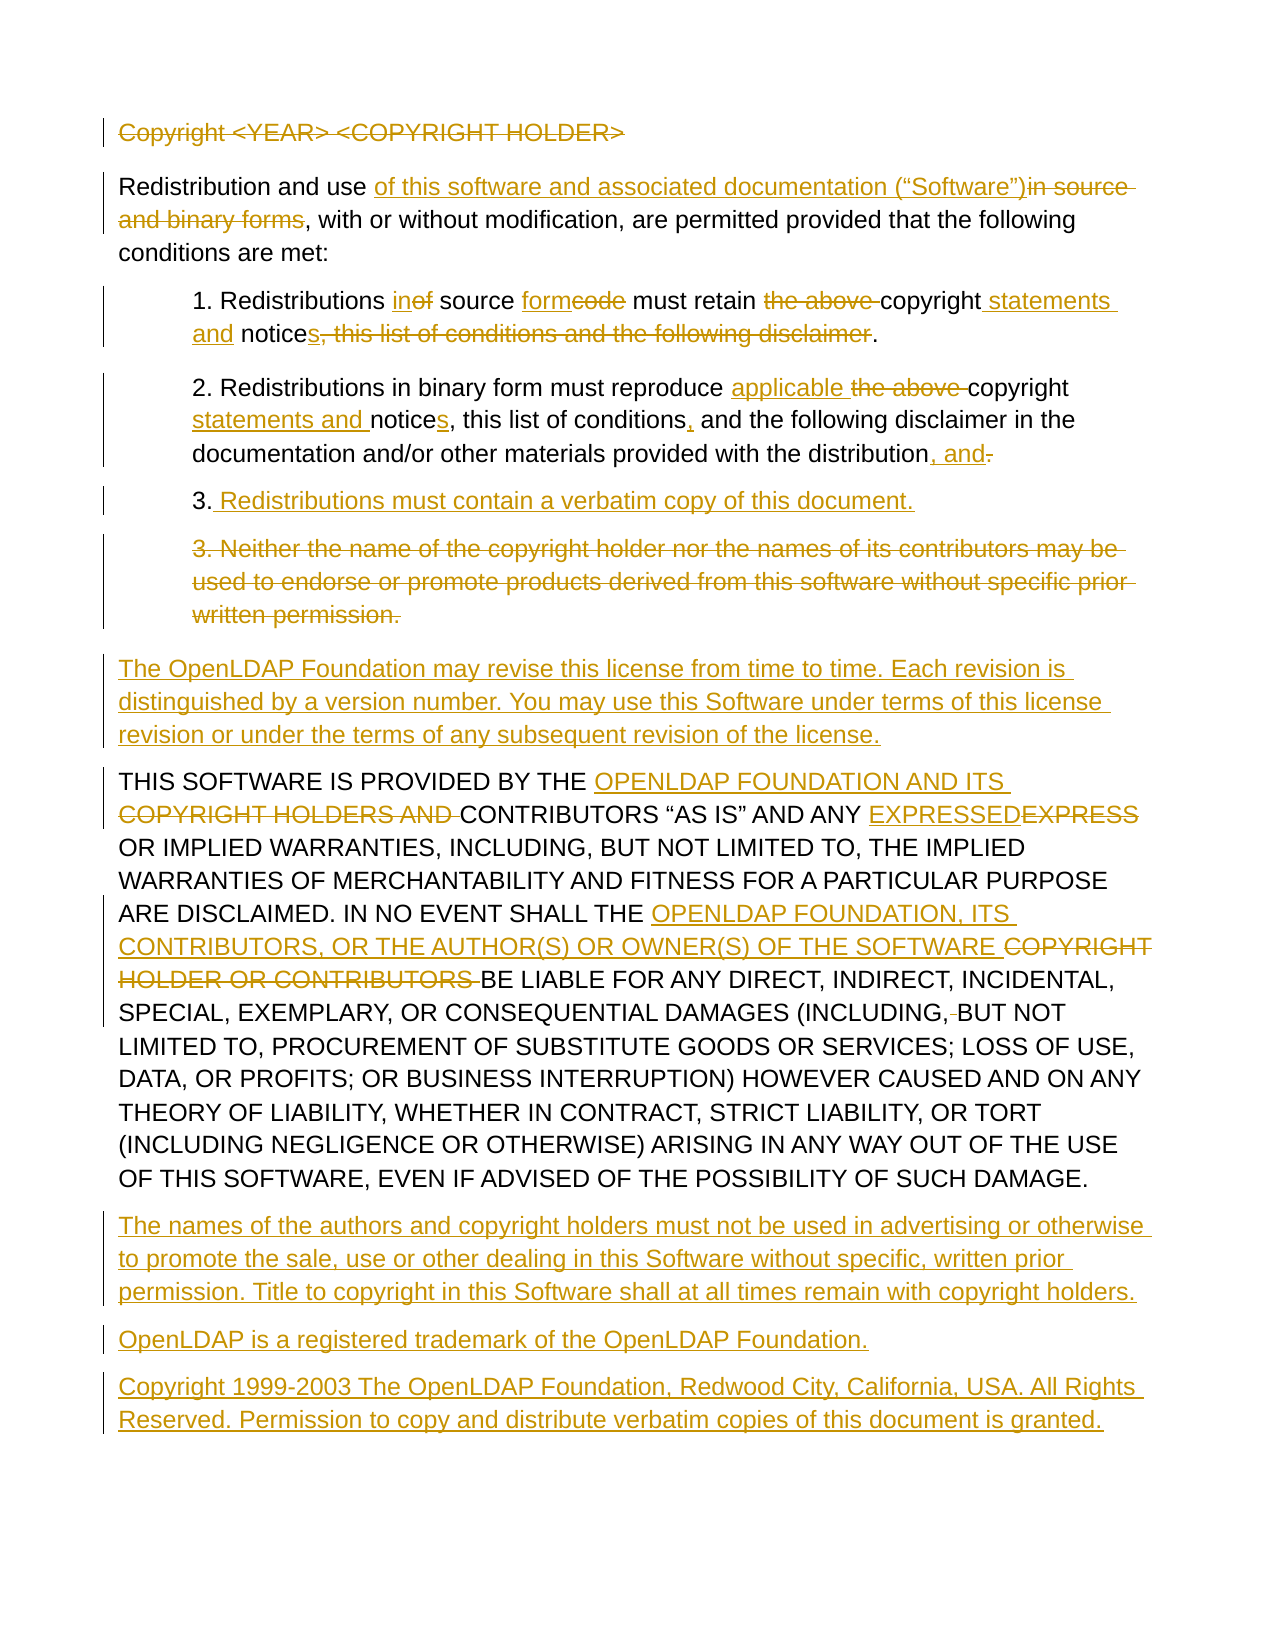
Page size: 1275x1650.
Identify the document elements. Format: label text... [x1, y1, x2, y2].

text THIS SOFTWARE IS PROVIDED BY THE OPENLDAP FOUNDATION AND ITS CONTRIBUTORS “AS IS” AND ANY EXPRESSED OR IMPLIED WARRANTIES, INCLUDING, BUT NOT LIMITED TO, THE IMPLIED WARRANTIES OF MERCHANTABILITY AND FITNESS FOR A PARTICULAR PURPOSE ARE DISCLAIMED. IN NO EVENT SHALL THE OPENLDAP FOUNDATION, ITS CONTRIBUTORS, OR THE AUTHOR(S) OR OWNER(S) OF THE SOFTWARE BE LIABLE FOR ANY DIRECT, INDIRECT, INCIDENTAL, SPECIAL, EXEMPLARY, OR CONSEQUENTIAL DAMAGES (INCLUDING,BUT NOT LIMITED TO, PROCUREMENT OF SUBSTITUTE GOODS OR SERVICES; LOSS OF USE, DATA, OR PROFITS; OR BUSINESS INTERRUPTION) HOWEVER CAUSED AND ON ANY THEORY OF LIABILITY, WHETHER IN CONTRACT, STRICT LIABILITY, OR TORT (INCLUDING NEGLIGENCE OR OTHERWISE) ARISING IN ANY WAY OUT OF THE USE OF THIS SOFTWARE, EVEN IF ADVISED OF THE POSSIBILITY OF SUCH DAMAGE. [118, 767, 1157, 1192]
text Copyright 1999-2003 The OpenLDAP Foundation, Redwood City, California, USA. All Rights Reserved. Permission to copy and distribute verbatim copies of this document is granted. [118, 1372, 1157, 1434]
text Redistribution and use of this software and associated documentation (“Software”), with or without modification, are permitted provided that the following conditions are met: [118, 172, 1157, 267]
list 3. Redistributions must contain a verbatim copy of this document. [118, 486, 1157, 515]
list 2. Redistributions in binary form must reproduce applicable copyright statements and notices, this list of conditions, and the following disclaimer in the documentation and/or other materials provided with the distribution, and [118, 372, 1157, 467]
text The OpenLDAP Foundation may revise this license from time to time. Each revision is distinguished by a version number. You may use this Software under terms of this license revision or under the terms of any subsequent revision of the license. [192, 534, 1157, 628]
text 1. Redistributions in source form must retain copyright statements and notices. [192, 286, 1157, 347]
text The names of the authors and copyright holders must not be used in advertising or otherwise to promote the sale, use or other dealing in this Software without specific, written prior permission. Title to copyright in this Software shall at all times remain with copyright holders. [118, 1211, 1157, 1306]
text OpenLDAP is a registered trademark of the OpenLDAP Foundation. [118, 1325, 1157, 1353]
